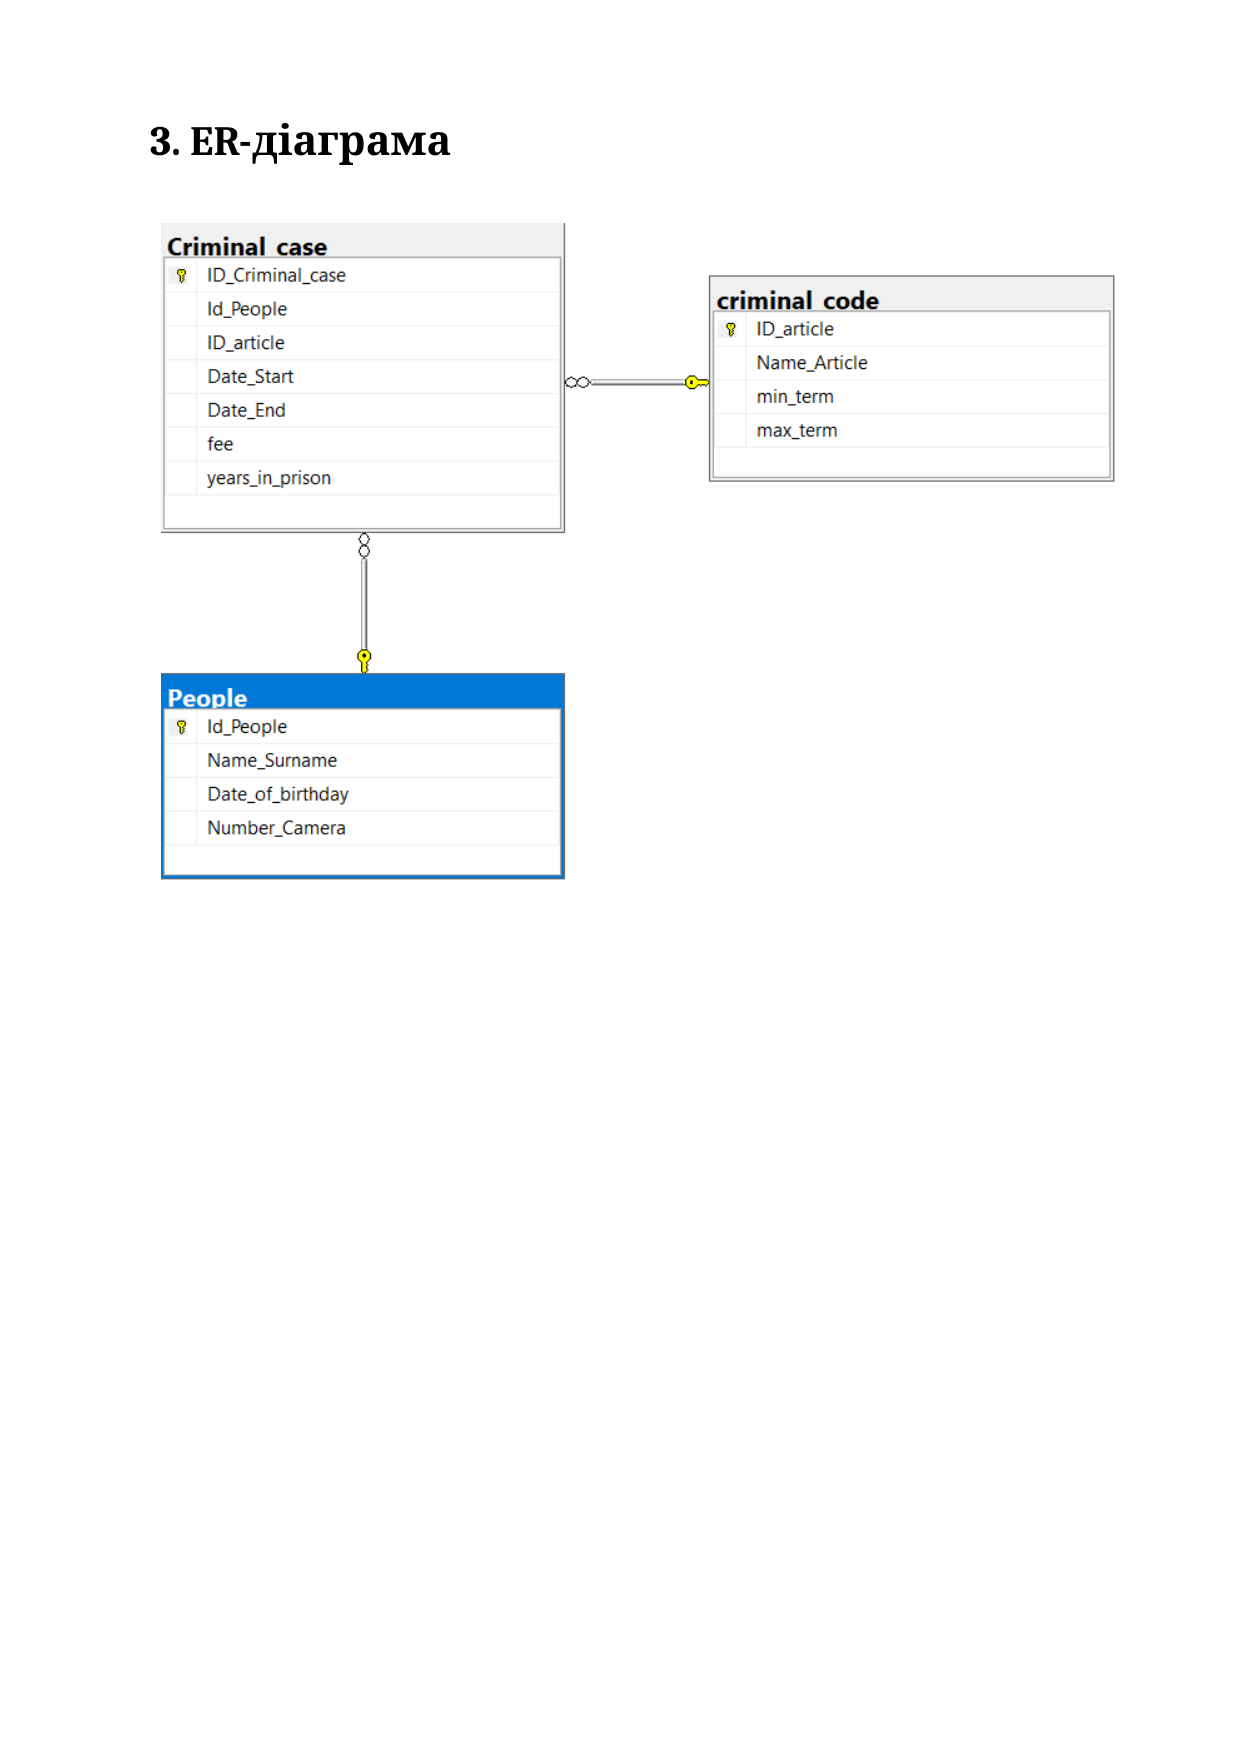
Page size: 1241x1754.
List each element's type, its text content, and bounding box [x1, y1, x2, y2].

text 3. ER-діаграма [150, 118, 1152, 166]
picture [161, 223, 1142, 892]
